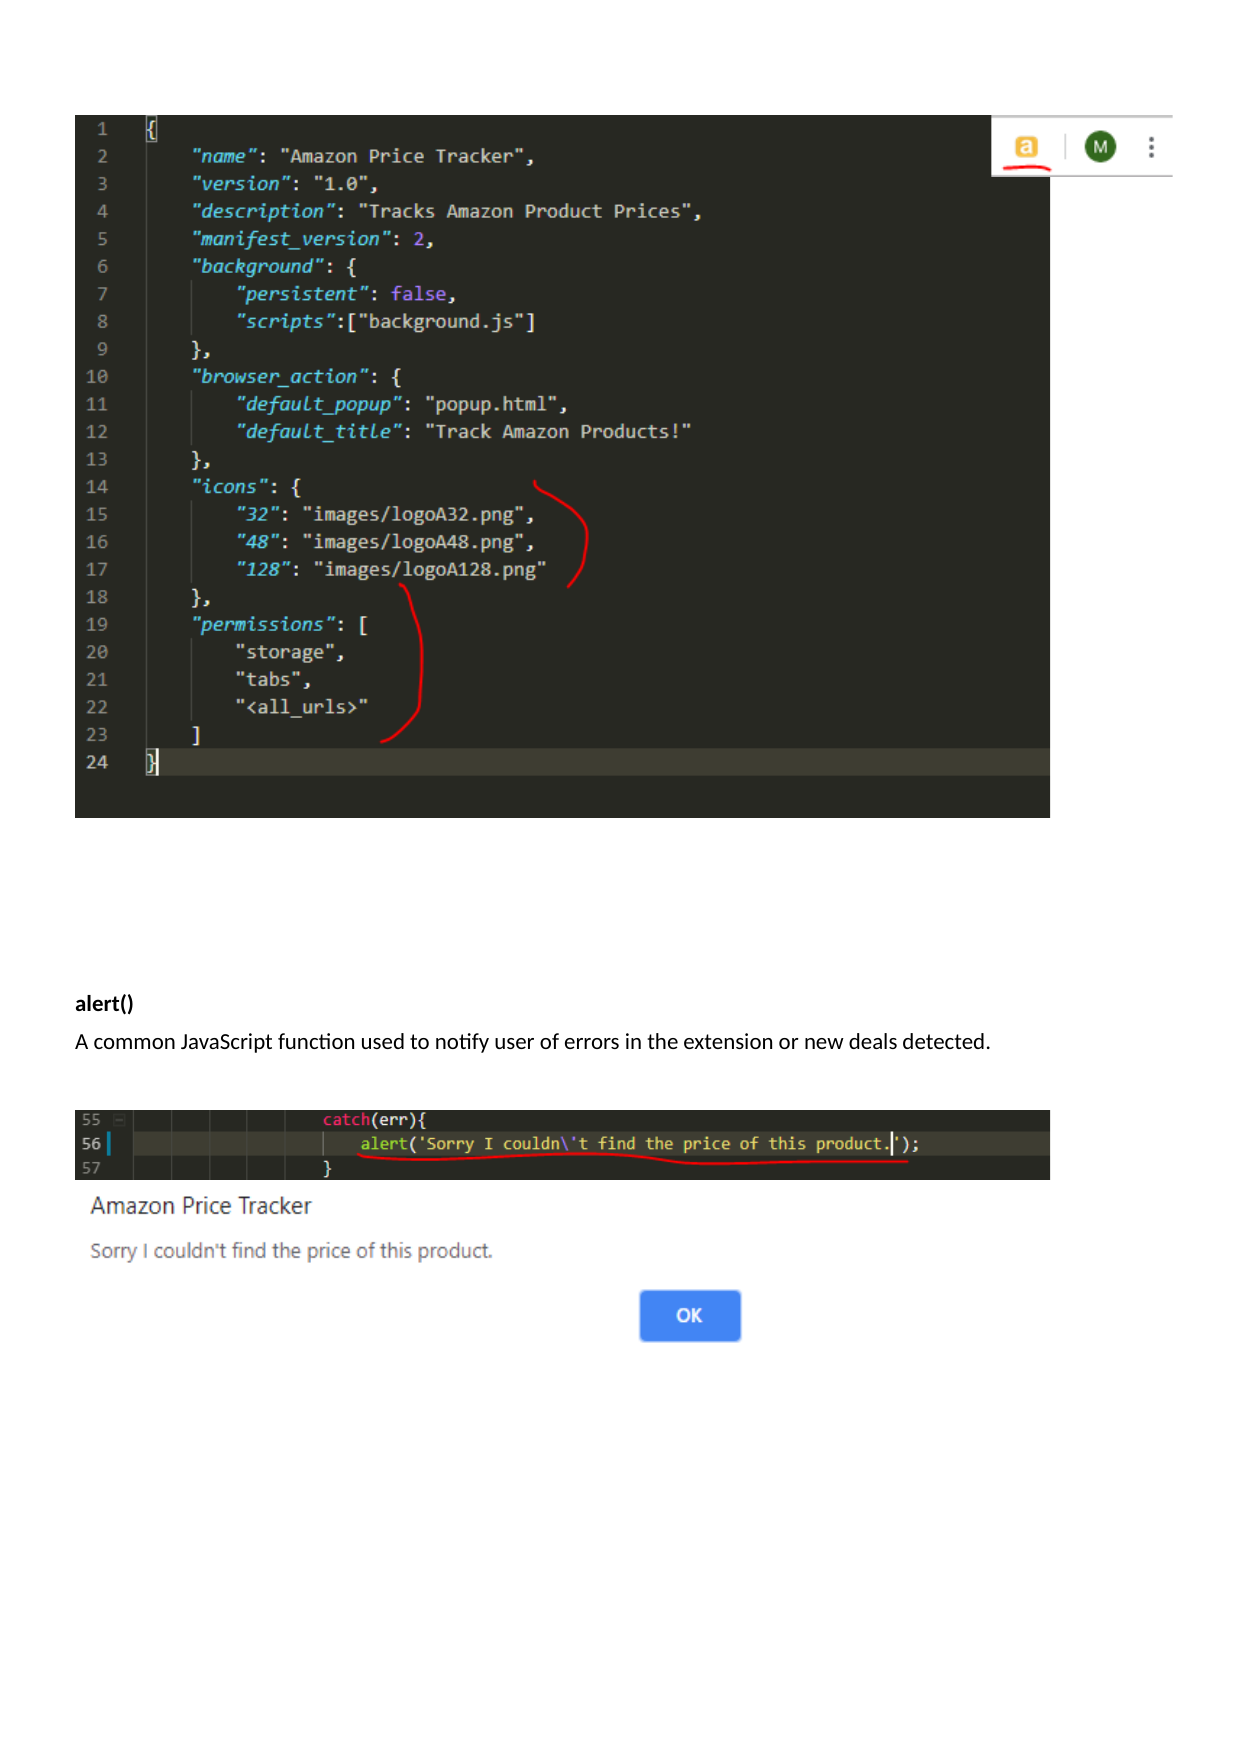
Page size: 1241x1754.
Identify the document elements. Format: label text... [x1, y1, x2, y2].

picture [75, 1190, 761, 1354]
picture [75, 1110, 1050, 1180]
text alert() [75, 989, 1163, 1017]
text A common JavaScript function used to notify user of errors in the extension or new deals detected. [75, 1027, 1163, 1055]
picture [75, 115, 1173, 818]
